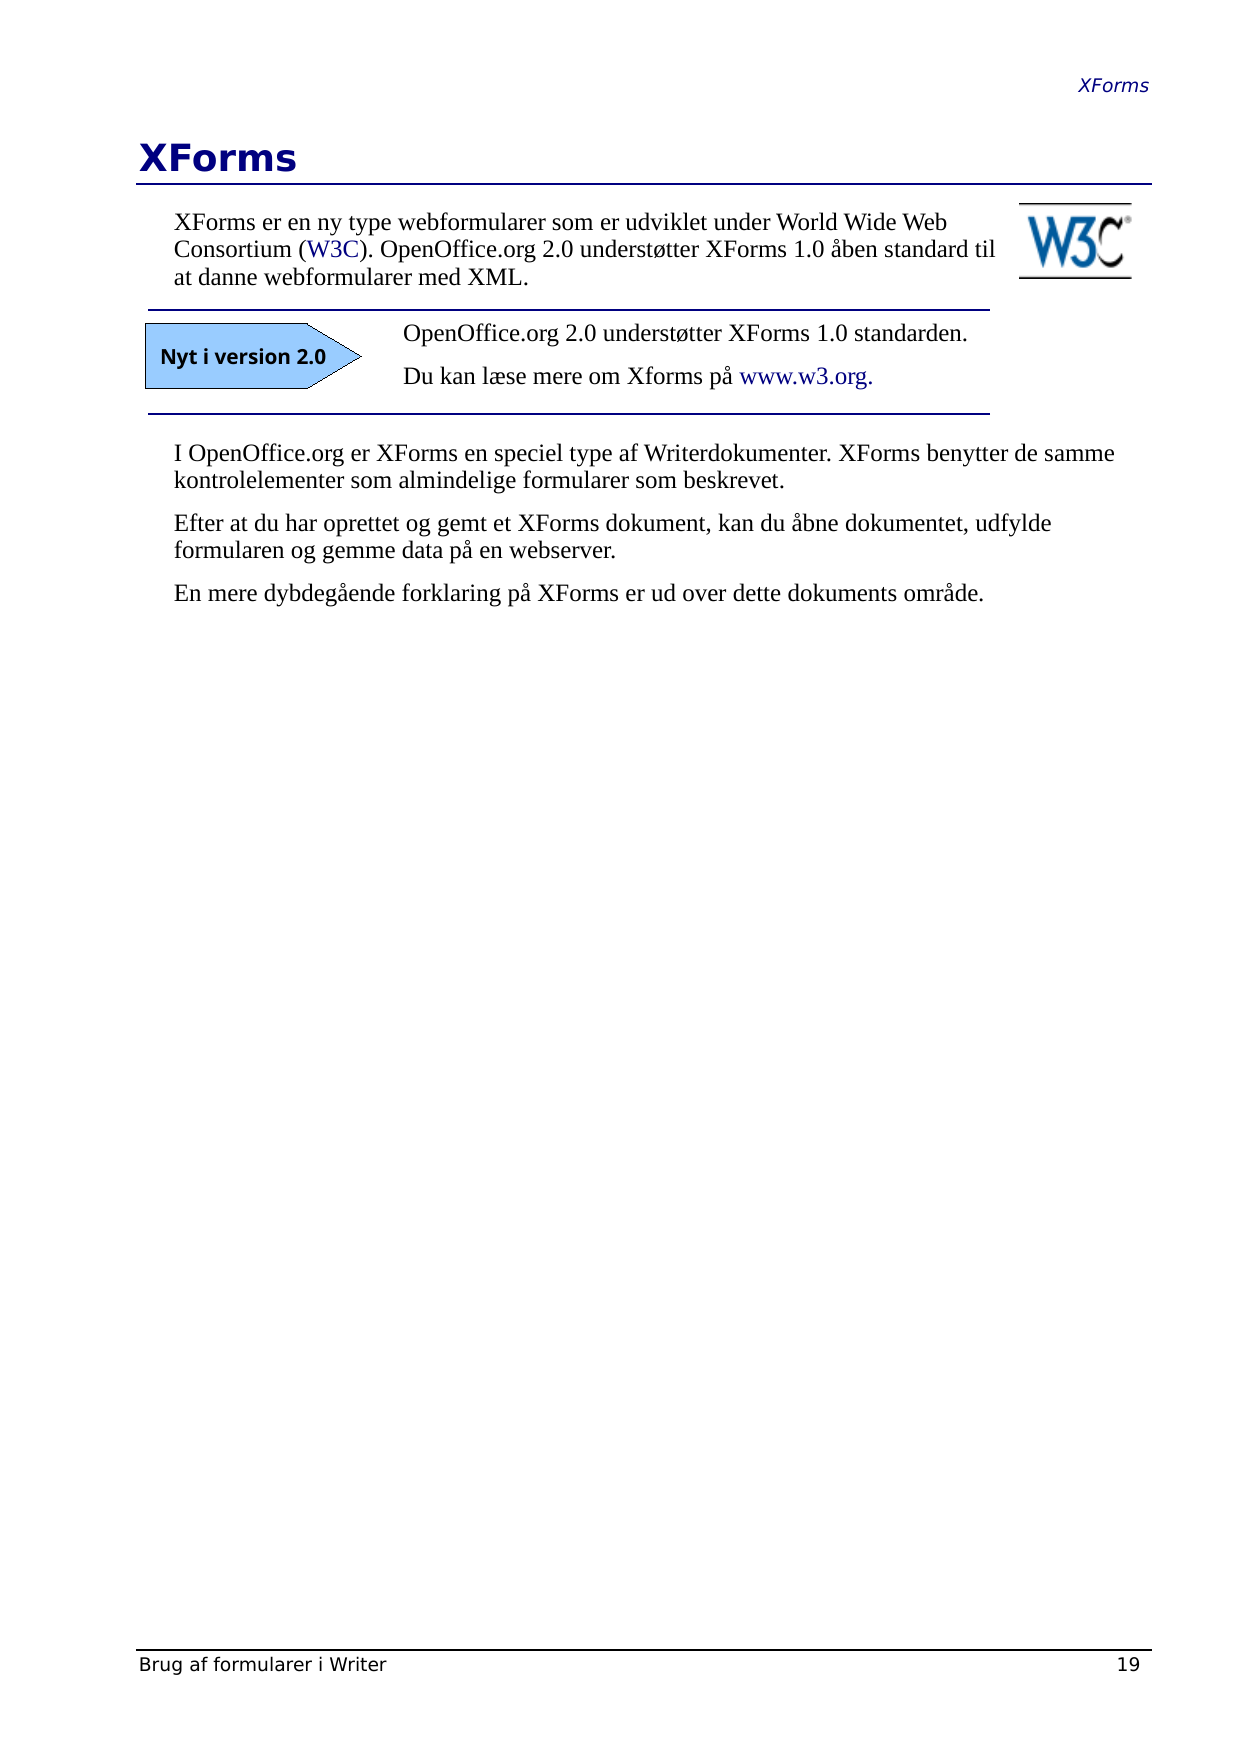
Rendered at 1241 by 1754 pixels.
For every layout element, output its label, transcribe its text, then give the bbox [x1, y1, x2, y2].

text XForms er en ny type webformularer som er udviklet under World Wide Web Consortium (W3C). OpenOffice.org 2.0 understøtter XForms 1.0 åben standard til at danne webformularer med XML. [174, 208, 1152, 291]
text En mere dybdegående forklaring på XForms er ud over dette dokuments område. [174, 579, 1152, 607]
picture [1019, 203, 1132, 279]
text I OpenOffice.org er XForms en speciel type af Writer­dokumenter. XForms benytter de samme kontrolelementer som almindelige formularer som beskrevet. [174, 439, 1152, 494]
table_header [148, 360, 356, 413]
subtitle XForms [136, 134, 1152, 183]
table_header [148, 311, 356, 352]
table_header OpenOffice.org 2.0 understøtter XForms 1.0 standarden. Du kan læse mere om Xforms på www.w3.org. [356, 311, 990, 413]
text Efter at du har oprettet og gemt et XForms dokument, kan du åbne dokumentet, udfylde formularen og gemme data på en webserver. [174, 509, 1152, 564]
